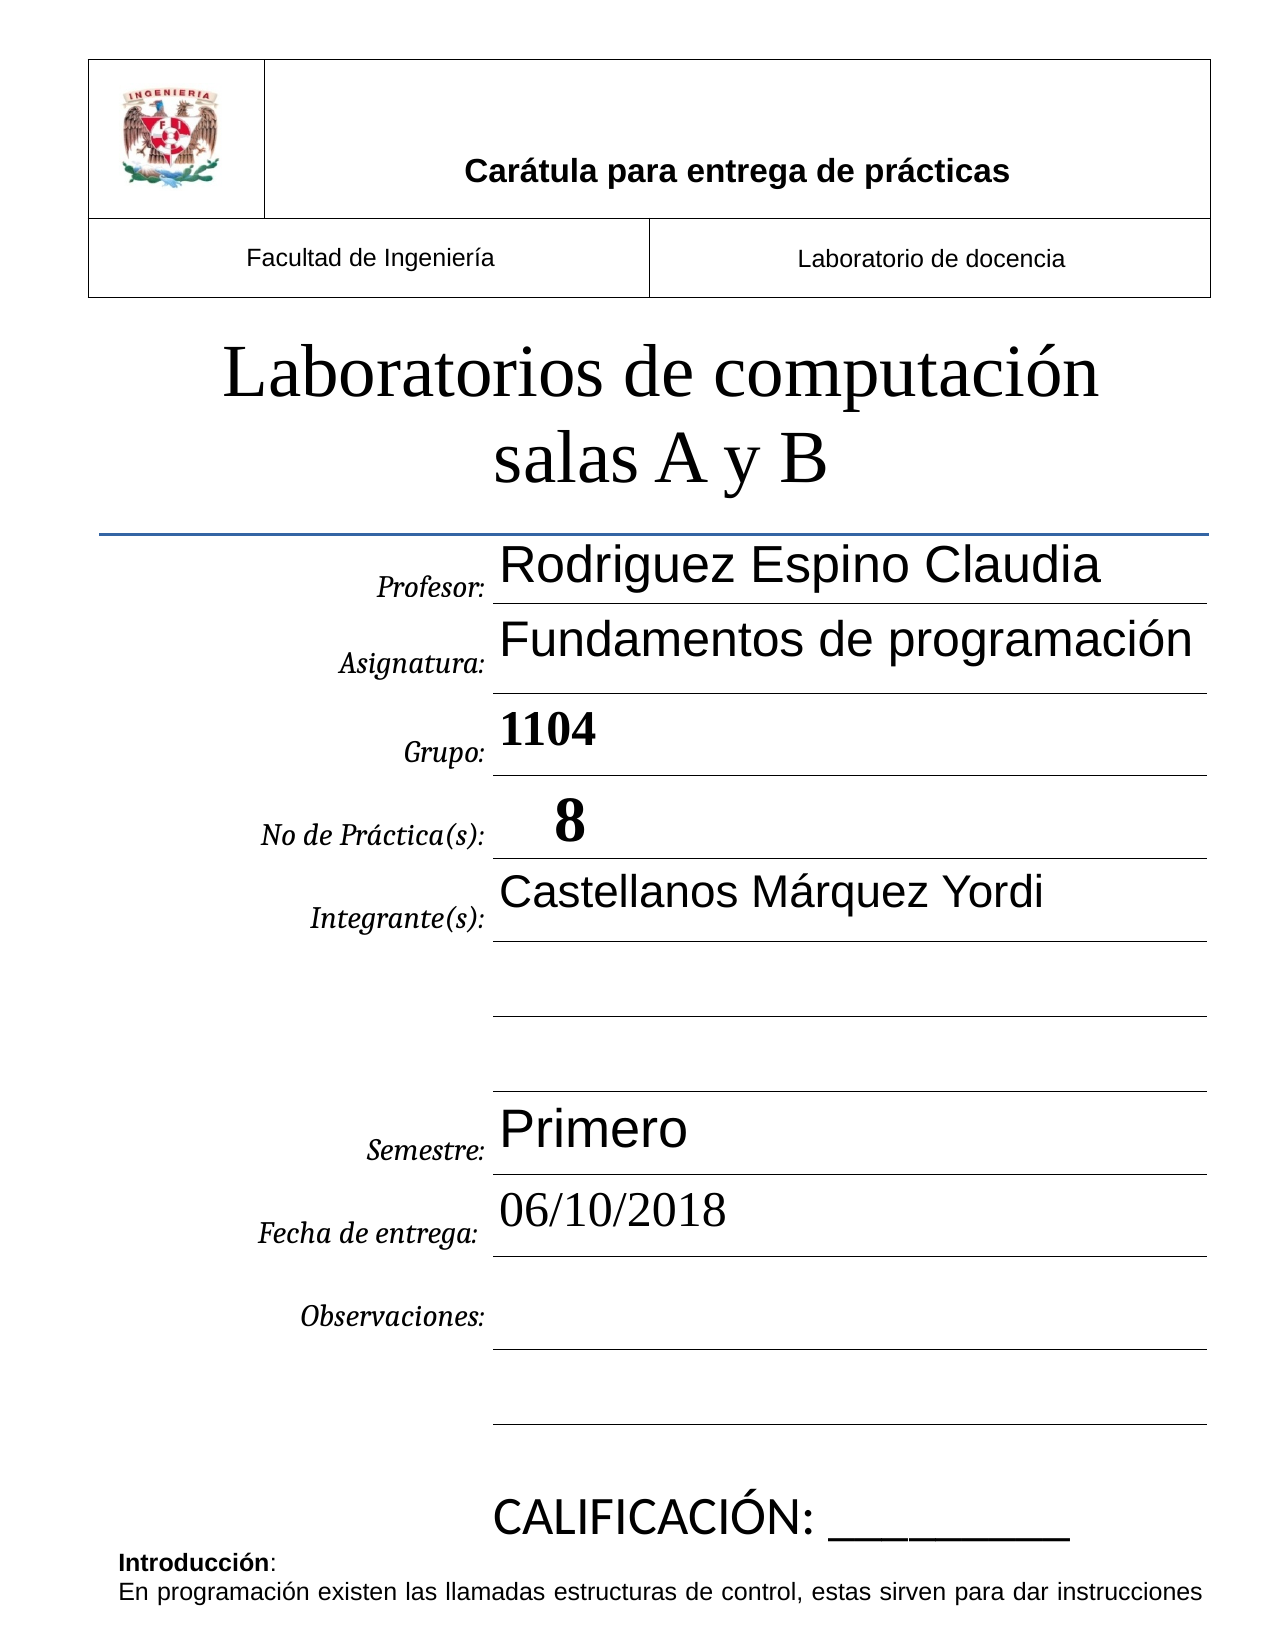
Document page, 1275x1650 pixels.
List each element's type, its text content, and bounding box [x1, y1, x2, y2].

table_cell [118, 1349, 493, 1424]
table_cell Asignatura: [118, 603, 493, 692]
text salas A y B [118, 413, 1205, 499]
table_cell Integrante(s): [118, 858, 493, 941]
table_cell Castellanos Márquez Yordi [493, 859, 1207, 941]
table_cell Observaciones: [118, 1256, 493, 1349]
table_cell Grupo: [118, 693, 493, 775]
table_cell Fecha de entrega: [118, 1174, 493, 1256]
table_cell [493, 1257, 1207, 1349]
table_cell [118, 941, 493, 1016]
table_cell No de Práctica(s): Primer [118, 775, 493, 858]
table_header [89, 60, 264, 217]
text Introducción: [118, 1548, 1205, 1577]
table_cell [118, 1016, 493, 1091]
table_header Profesor: [118, 536, 493, 603]
table_header Rodriguez Espino Claudia [493, 536, 1207, 603]
table_header Carátula para entrega de prácticas [265, 60, 1210, 217]
text CALIFICACIÓN: _________ [118, 1482, 1205, 1548]
table_cell Semestre: [118, 1091, 493, 1174]
table_cell [493, 1350, 1207, 1424]
table_cell 8 [493, 776, 1207, 858]
table_cell Primero [493, 1092, 1207, 1174]
text En programación existen las llamadas estructuras de control, estas sirven para dar instrucciones [118, 1577, 1205, 1606]
table_cell 1104 [493, 694, 1207, 775]
table_cell [493, 1017, 1207, 1091]
table_cell Fundamentos de programación [493, 604, 1207, 692]
table_cell Facultad de Ingeniería [89, 219, 649, 297]
table_header [493, 528, 1207, 533]
table_header [118, 528, 493, 533]
table_cell [493, 942, 1207, 1016]
text Laboratorios de computación [118, 326, 1205, 413]
table_cell Laboratorio de docencia [650, 219, 1210, 297]
table_cell 06/10/2018 [493, 1175, 1207, 1256]
